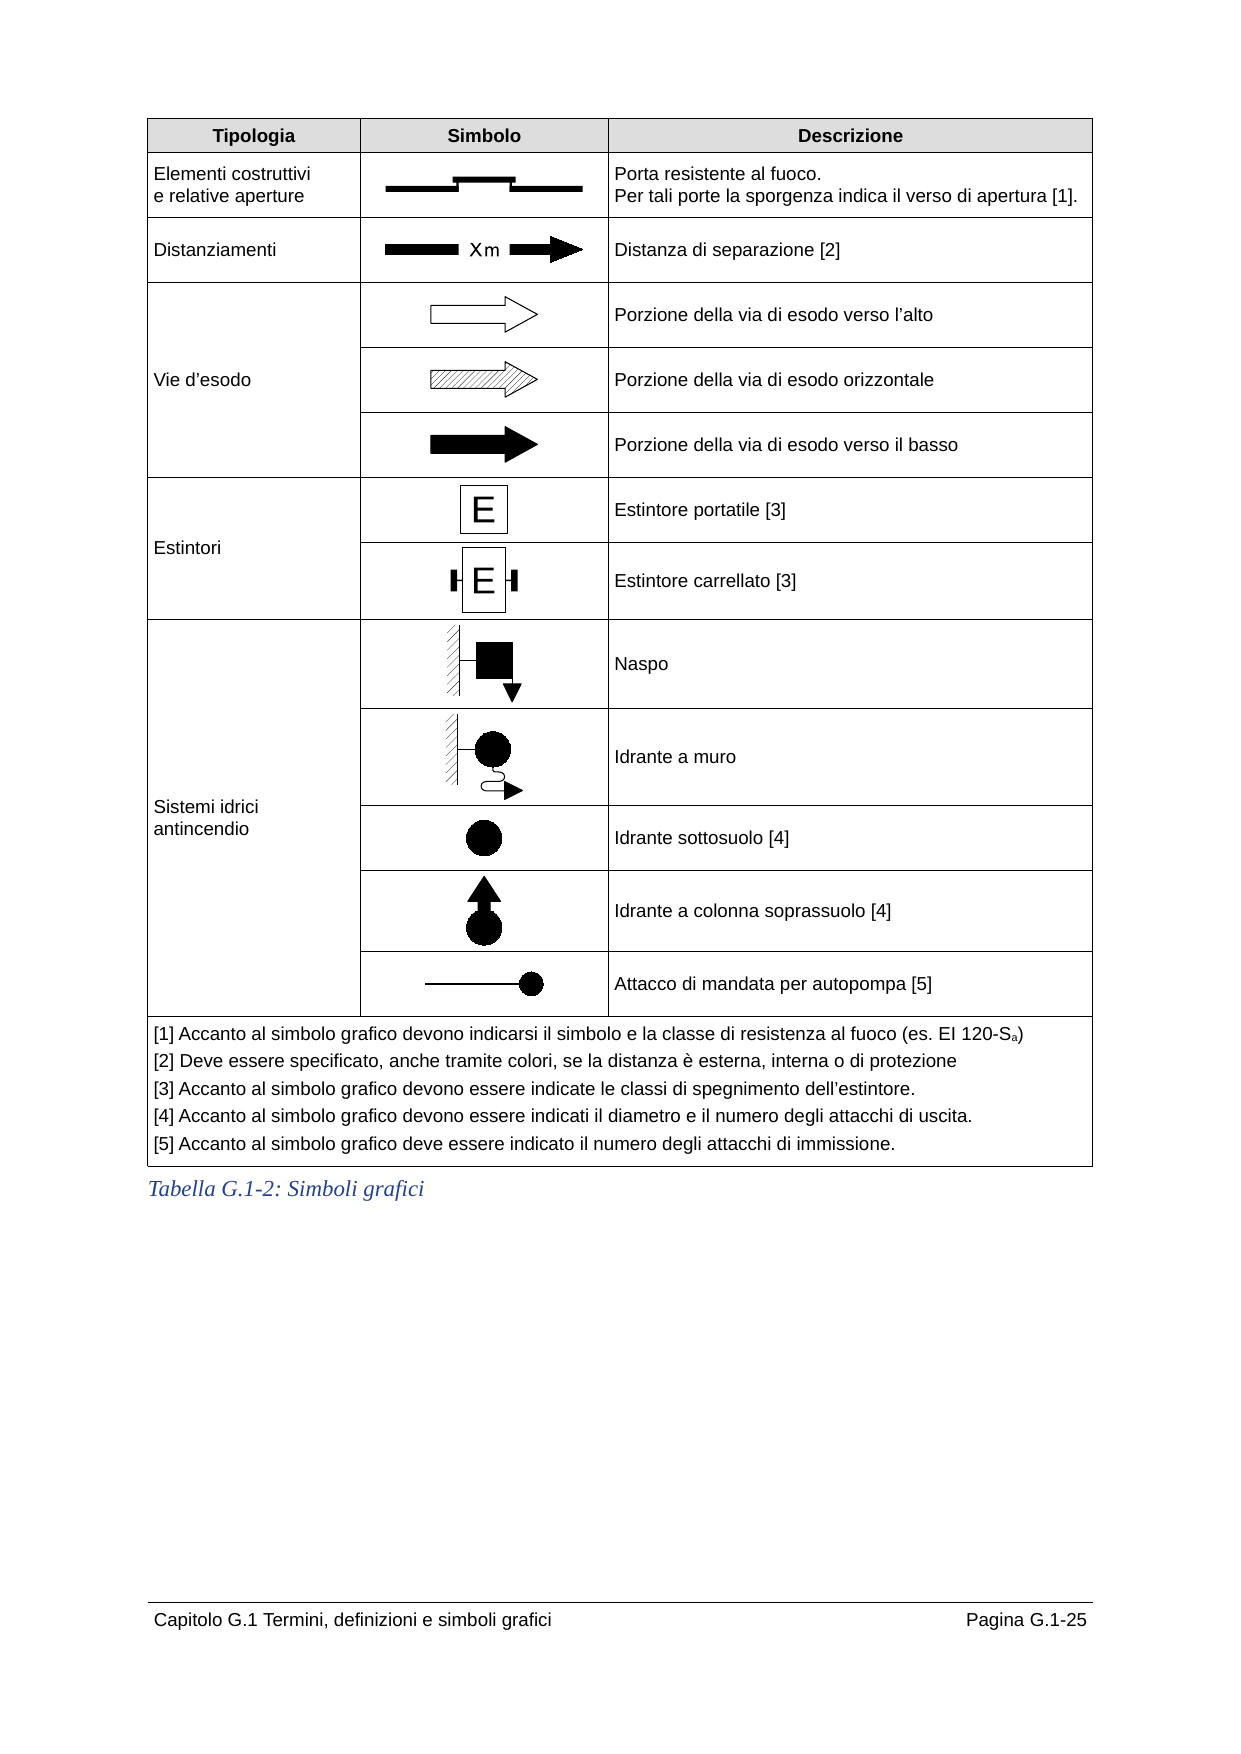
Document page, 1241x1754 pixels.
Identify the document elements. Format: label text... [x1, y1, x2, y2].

table_cell [361, 153, 608, 217]
table_cell Sistemi idrici antincendio [148, 620, 360, 1016]
table_cell [361, 283, 608, 347]
table_cell Vie d’esodo [148, 283, 360, 477]
table_cell Estintore portatile [3] [609, 478, 1092, 542]
table_cell [361, 478, 608, 542]
table_cell Idrante sottosuolo [4] [609, 806, 1092, 870]
text Tabella G.1-2: Simboli grafici [148, 1175, 1093, 1201]
table_cell Distanziamenti [148, 218, 360, 282]
table_cell Idrante a muro [609, 709, 1092, 805]
table_header Tipologia [148, 119, 360, 152]
table_cell [361, 218, 608, 282]
table_header Descrizione [609, 119, 1092, 152]
table_cell Porzione della via di esodo orizzontale [609, 348, 1092, 412]
table_cell [361, 709, 608, 805]
table_cell [361, 806, 608, 870]
table_cell [361, 413, 608, 477]
table_cell [1] Accanto al simbolo grafico devono indicarsi il simbolo e la classe di resistenza al fuoco (es. EI 120-Sa) [2] Deve essere specificato, anche tramite colori, se la distanza è esterna, interna o di protezione [3] Accanto al simbolo grafico devono essere indicate le classi di spegnimento dell’estintore. [4] Accanto al simbolo grafico devono essere indicati il diametro e il numero degli attacchi di uscita. [5] Accanto al simbolo grafico deve essere indicato il numero degli attacchi di immissione. [148, 1017, 1092, 1166]
table_cell Naspo [609, 620, 1092, 708]
table_cell [361, 952, 608, 1016]
table_cell [361, 620, 608, 708]
table_cell [361, 348, 608, 412]
table_cell Porzione della via di esodo verso l’alto [609, 283, 1092, 347]
table_cell Porta resistente al fuoco. Per tali porte la sporgenza indica il verso di apertura [1]. [609, 153, 1092, 217]
table_cell Attacco di mandata per autopompa [5] [609, 952, 1092, 1016]
table_cell Estintore carrellato [3] [609, 543, 1092, 619]
table_cell Elementi costruttivi e relative aperture [148, 153, 360, 217]
table_cell Distanza di separazione [2] [609, 218, 1092, 282]
table_cell Estintori [148, 478, 360, 619]
table_cell [361, 871, 608, 951]
table_cell [361, 543, 608, 619]
table_cell Porzione della via di esodo verso il basso [609, 413, 1092, 477]
table_header Simbolo [361, 119, 608, 152]
table_cell Idrante a colonna soprassuolo [4] [609, 871, 1092, 951]
